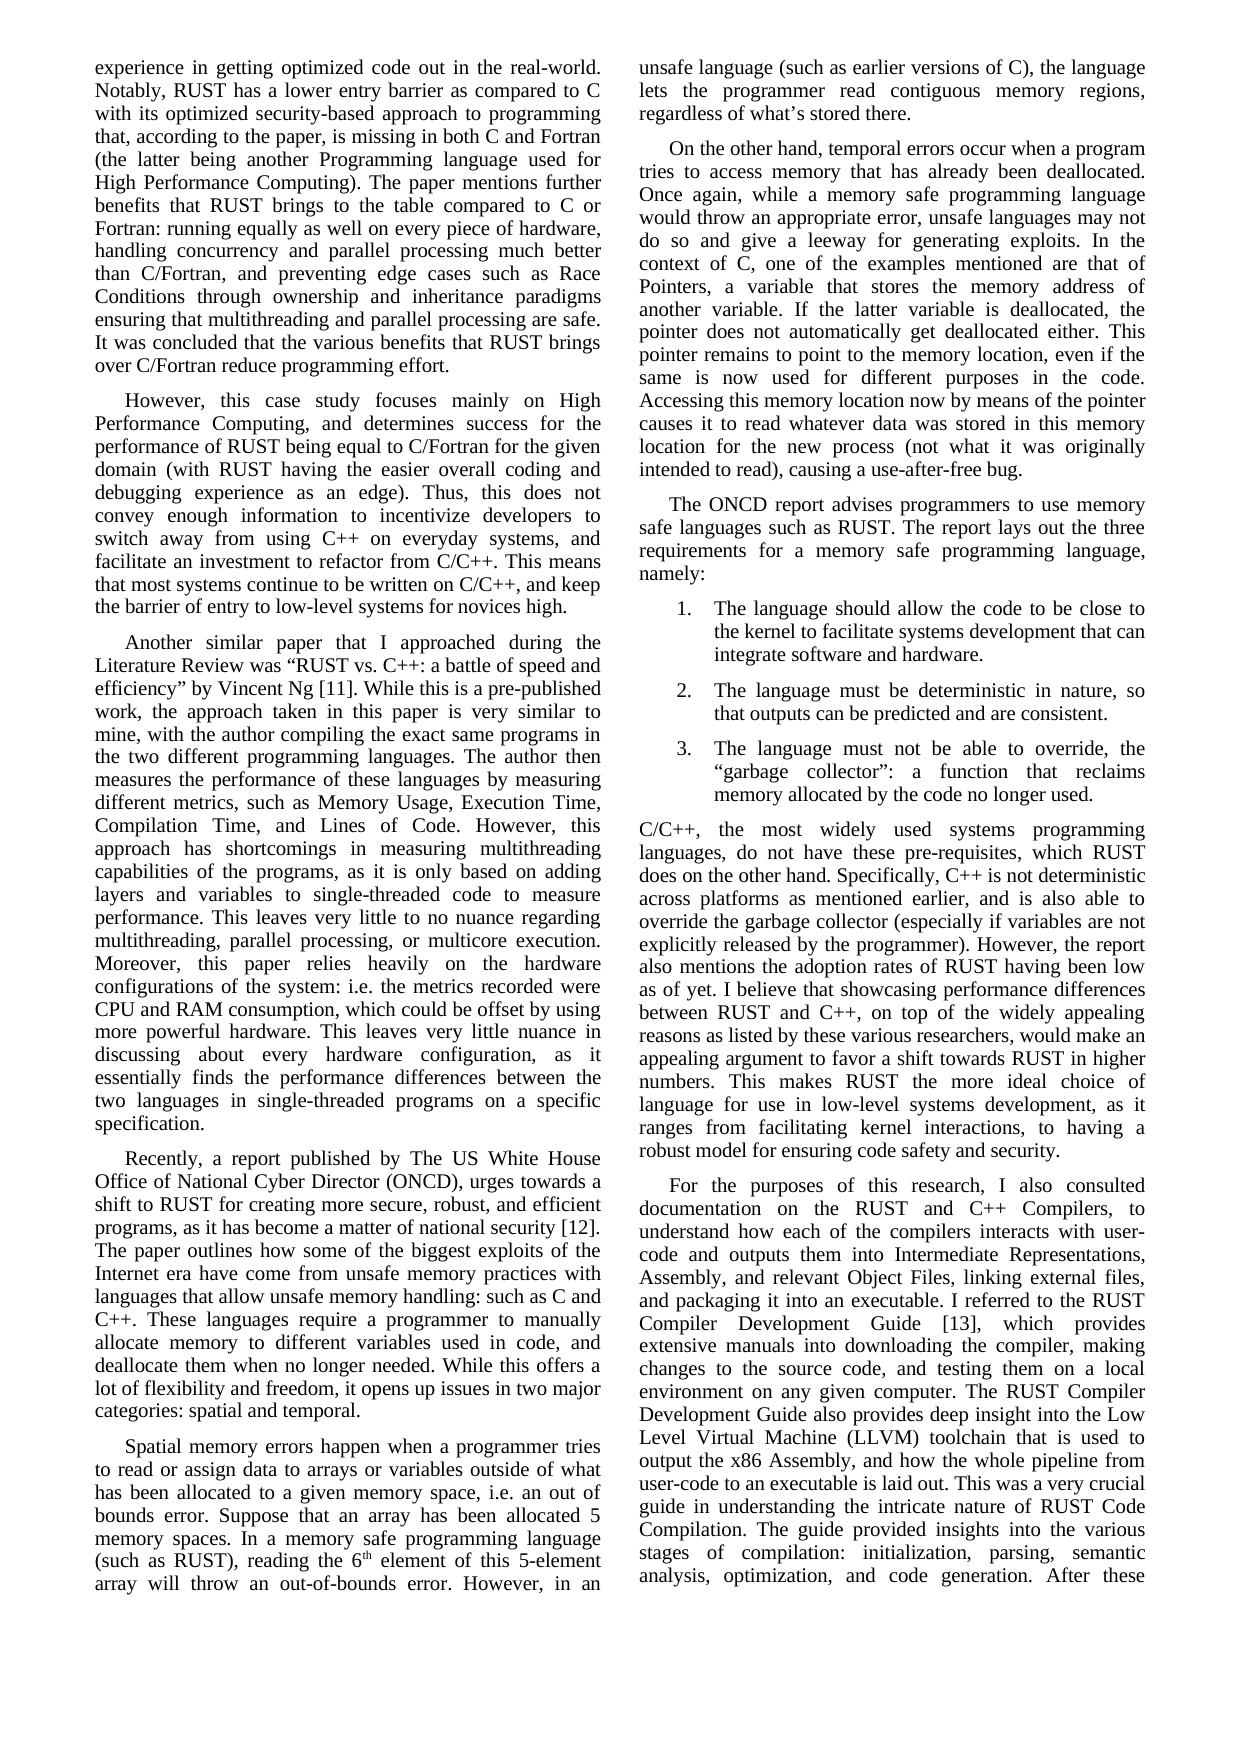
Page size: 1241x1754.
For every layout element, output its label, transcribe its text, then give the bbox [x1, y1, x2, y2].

text For the purposes of this research, I also consulted documentation on the RUST and C++ Compilers, to understand how each of the compilers interacts with user-code and outputs them into Intermediate Representations, Assembly, and relevant Object Files, linking external files, and packaging it into an executable. I referred to the RUST Compiler Development Guide [13], which provides extensive manuals into downloading the compiler, making changes to the source code, and testing them on a local environment on any given computer. The RUST Compiler Development Guide also provides deep insight into the Low Level Virtual Machine (LLVM) toolchain that is used to output the x86 Assembly, and how the whole pipeline from user-code to an executable is laid out. This was a very crucial guide in understanding the intricate nature of RUST Code Compilation. The guide provided insights into the various stages of compilation: initialization, parsing, semantic analysis, optimization, and code generation. After these [639, 1174, 1146, 1587]
text Recently, a report published by The US White House Office of National Cyber Director (ONCD), urges towards a shift to RUST for creating more secure, robust, and efficient programs, as it has become a matter of national security [12]. The paper outlines how some of the biggest exploits of the Internet era have come from unsafe memory practices with languages that allow unsafe memory handling: such as C and C++. These languages require a programmer to manually allocate memory to different variables used in code, and deallocate them when no longer needed. While this offers a lot of flexibility and freedom, it opens up issues in two major categories: spatial and temporal. [94, 1148, 601, 1422]
list The language should allow the code to be close to the kernel to facilitate systems development that can integrate software and hardware. [676, 598, 1146, 666]
text Another similar paper that I approached during the Literature Review was “RUST vs. C++: a battle of speed and efficiency” by Vincent Ng [11]. While this is a pre-published work, the approach taken in this paper is very similar to mine, with the author compiling the exact same programs in the two different programming languages. The author then measures the performance of these languages by measuring different metrics, such as Memory Usage, Execution Time, Compilation Time, and Lines of Code. However, this approach has shortcomings in measuring multithreading capabilities of the programs, as it is only based on adding layers and variables to single-threaded code to measure performance. This leaves very little to no nuance regarding multithreading, parallel processing, or multicore execution. Moreover, this paper relies heavily on the hardware configurations of the system: i.e. the metrics recorded were CPU and RAM consumption, which could be offset by using more powerful hardware. This leaves very little nuance in discussing about every hardware configuration, as it essentially finds the performance differences between the two languages in single-threaded programs on a specific specification. [94, 631, 601, 1135]
list The language must not be able to override, the “garbage collector”: a function that reclaims memory allocated by the code no longer used. [676, 737, 1146, 806]
text However, this case study focuses mainly on High Performance Computing, and determines success for the performance of RUST being equal to C/Fortran for the given domain (with RUST having the easier overall coding and debugging experience as an edge). Thus, this does not convey enough information to incentivize developers to switch away from using C++ on everyday systems, and facilitate an investment to refactor from C/C++. This means that most systems continue to be written on C/C++, and keep the barrier of entry to low-level systems for novices high. [94, 389, 601, 618]
text C/C++, the most widely used systems programming languages, do not have these pre-requisites, which RUST does on the other hand. Specifically, C++ is not deterministic across platforms as mentioned earlier, and is also able to override the garbage collector (especially if variables are not explicitly released by the programmer). However, the report also mentions the adoption rates of RUST having been low as of yet. I believe that showcasing performance differences between RUST and C++, on top of the widely appealing reasons as listed by these various researchers, would make an appealing argument to favor a shift towards RUST in higher numbers. This makes RUST the more ideal choice of language for use in low-level systems development, as it ranges from facilitating kernel interactions, to having a robust model for ensuring code safety and security. [639, 818, 1146, 1162]
text experience in getting optimized code out in the real-world. Notably, RUST has a lower entry barrier as compared to C with its optimized security-based approach to programming that, according to the paper, is missing in both C and Fortran (the latter being another Programming language used for High Performance Computing). The paper mentions further benefits that RUST brings to the table compared to C or Fortran: running equally as well on every piece of hardware, handling concurrency and parallel processing much better than C/Fortran, and preventing edge cases such as Race Conditions through ownership and inheritance paradigms ensuring that multithreading and parallel processing are safe. It was concluded that the various benefits that RUST brings over C/Fortran reduce programming effort. [94, 56, 601, 377]
text unsafe language (such as earlier versions of C), the language lets the programmer read contiguous memory regions, regardless of what’s stored there. [639, 56, 1146, 125]
list The language must be deterministic in nature, so that outputs can be predicted and are consistent. [676, 679, 1146, 724]
text The ONCD report advises programmers to use memory safe languages such as RUST. The report lays out the three requirements for a memory safe programming language, namely: [639, 493, 1146, 585]
text On the other hand, temporal errors occur when a program tries to access memory that has already been deallocated. Once again, while a memory safe programming language would throw an appropriate error, unsafe languages may not do so and give a leeway for generating exploits. In the context of C, one of the examples mentioned are that of Pointers, a variable that stores the memory address of another variable. If the latter variable is deallocated, the pointer does not automatically get deallocated either. This pointer remains to point to the memory location, even if the same is now used for different purposes in the code. Accessing this memory location now by means of the pointer causes it to read whatever data was stored in this memory location for the new process (not what it was originally intended to read), causing a use-after-free bug. [639, 137, 1146, 481]
text Spatial memory errors happen when a programmer tries to read or assign data to arrays or variables outside of what has been allocated to a given memory space, i.e. an out of bounds error. Suppose that an array has been allocated 5 memory spaces. In a memory safe programming language (such as RUST), reading the 6th element of this 5-element array will throw an out-of-bounds error. However, in an [94, 1435, 601, 1595]
